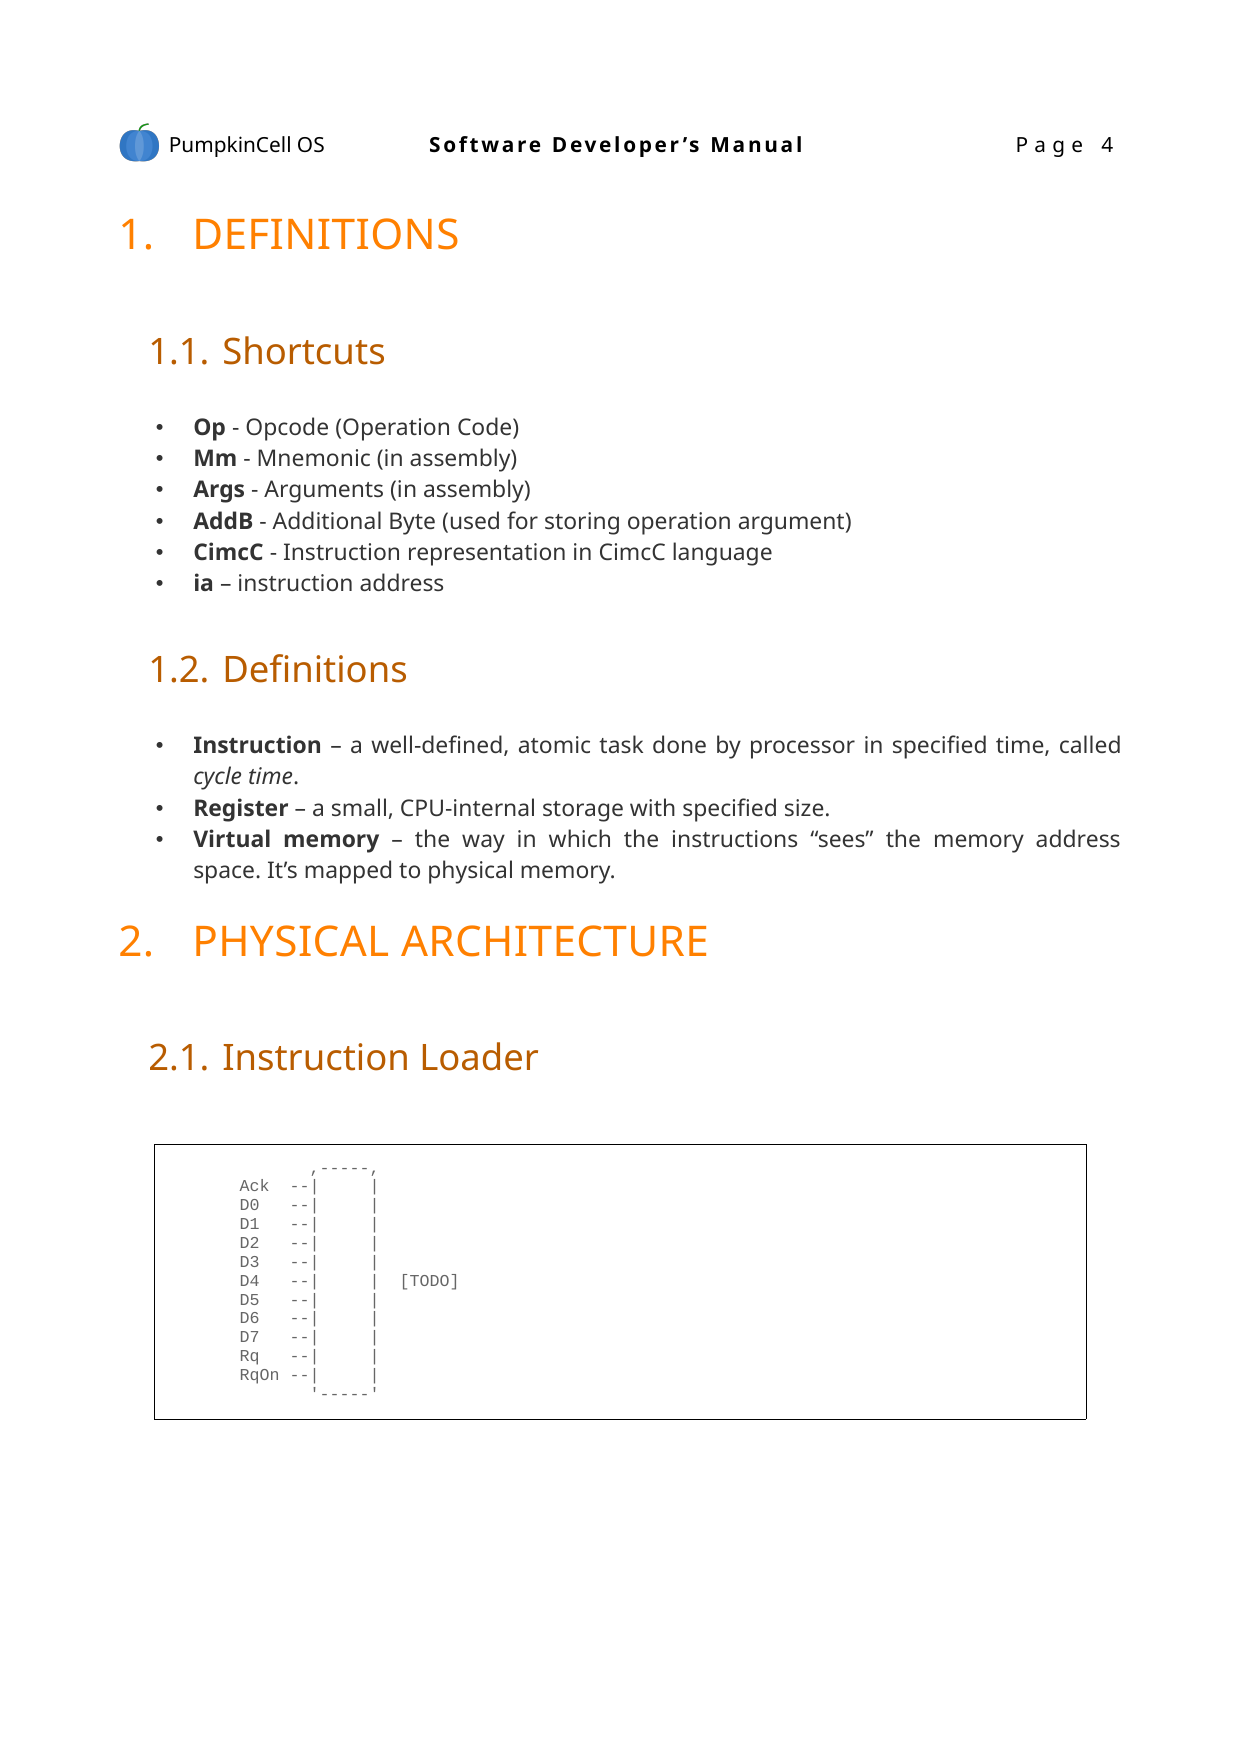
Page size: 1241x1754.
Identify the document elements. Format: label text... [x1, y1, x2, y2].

list Register – a small, CPU-internal storage with specified size. [156, 792, 1122, 823]
list Op - Opcode (Operation Code) [156, 411, 1122, 442]
text D7 --| | [155, 1314, 1086, 1333]
text D3 --| | [155, 1238, 1086, 1257]
picture [115, 118, 164, 167]
text Rq --| | [155, 1333, 1086, 1351]
text RqOn --| | [155, 1351, 1086, 1370]
list ia – instruction address [156, 567, 1122, 598]
text D1 --| | [155, 1201, 1086, 1219]
list Args - Arguments (in assembly) [156, 473, 1122, 504]
subtitle Instruction Loader [148, 1031, 1122, 1081]
text Ack --| | [155, 1163, 1086, 1182]
subtitle Definitions [148, 643, 1122, 693]
text ,-----, [155, 1145, 1086, 1163]
text D6 --| | [155, 1295, 1086, 1314]
list Mm - Mnemonic (in assembly) [156, 442, 1122, 473]
list Virtual memory – the way in which the instructions “sees” the memory address space. It’s mapped to physical memory. [156, 823, 1122, 885]
subtitle Shortcuts [148, 325, 1122, 375]
text '-----' [155, 1370, 1086, 1419]
text D0 --| | [155, 1182, 1086, 1201]
subtitle Physical Architecture [118, 911, 1122, 968]
list Instruction – a well-defined, atomic task done by processor in specified time, called cycle time. [156, 729, 1122, 792]
text D2 --| | [155, 1219, 1086, 1238]
list AddB - Additional Byte (used for storing operation argument) [156, 504, 1122, 536]
text D4 --| | [TODO] [155, 1257, 1086, 1276]
list CimcC - Instruction representation in CimcC language [156, 536, 1122, 567]
subtitle Definitions [118, 204, 1122, 262]
text D5 --| | [155, 1276, 1086, 1295]
